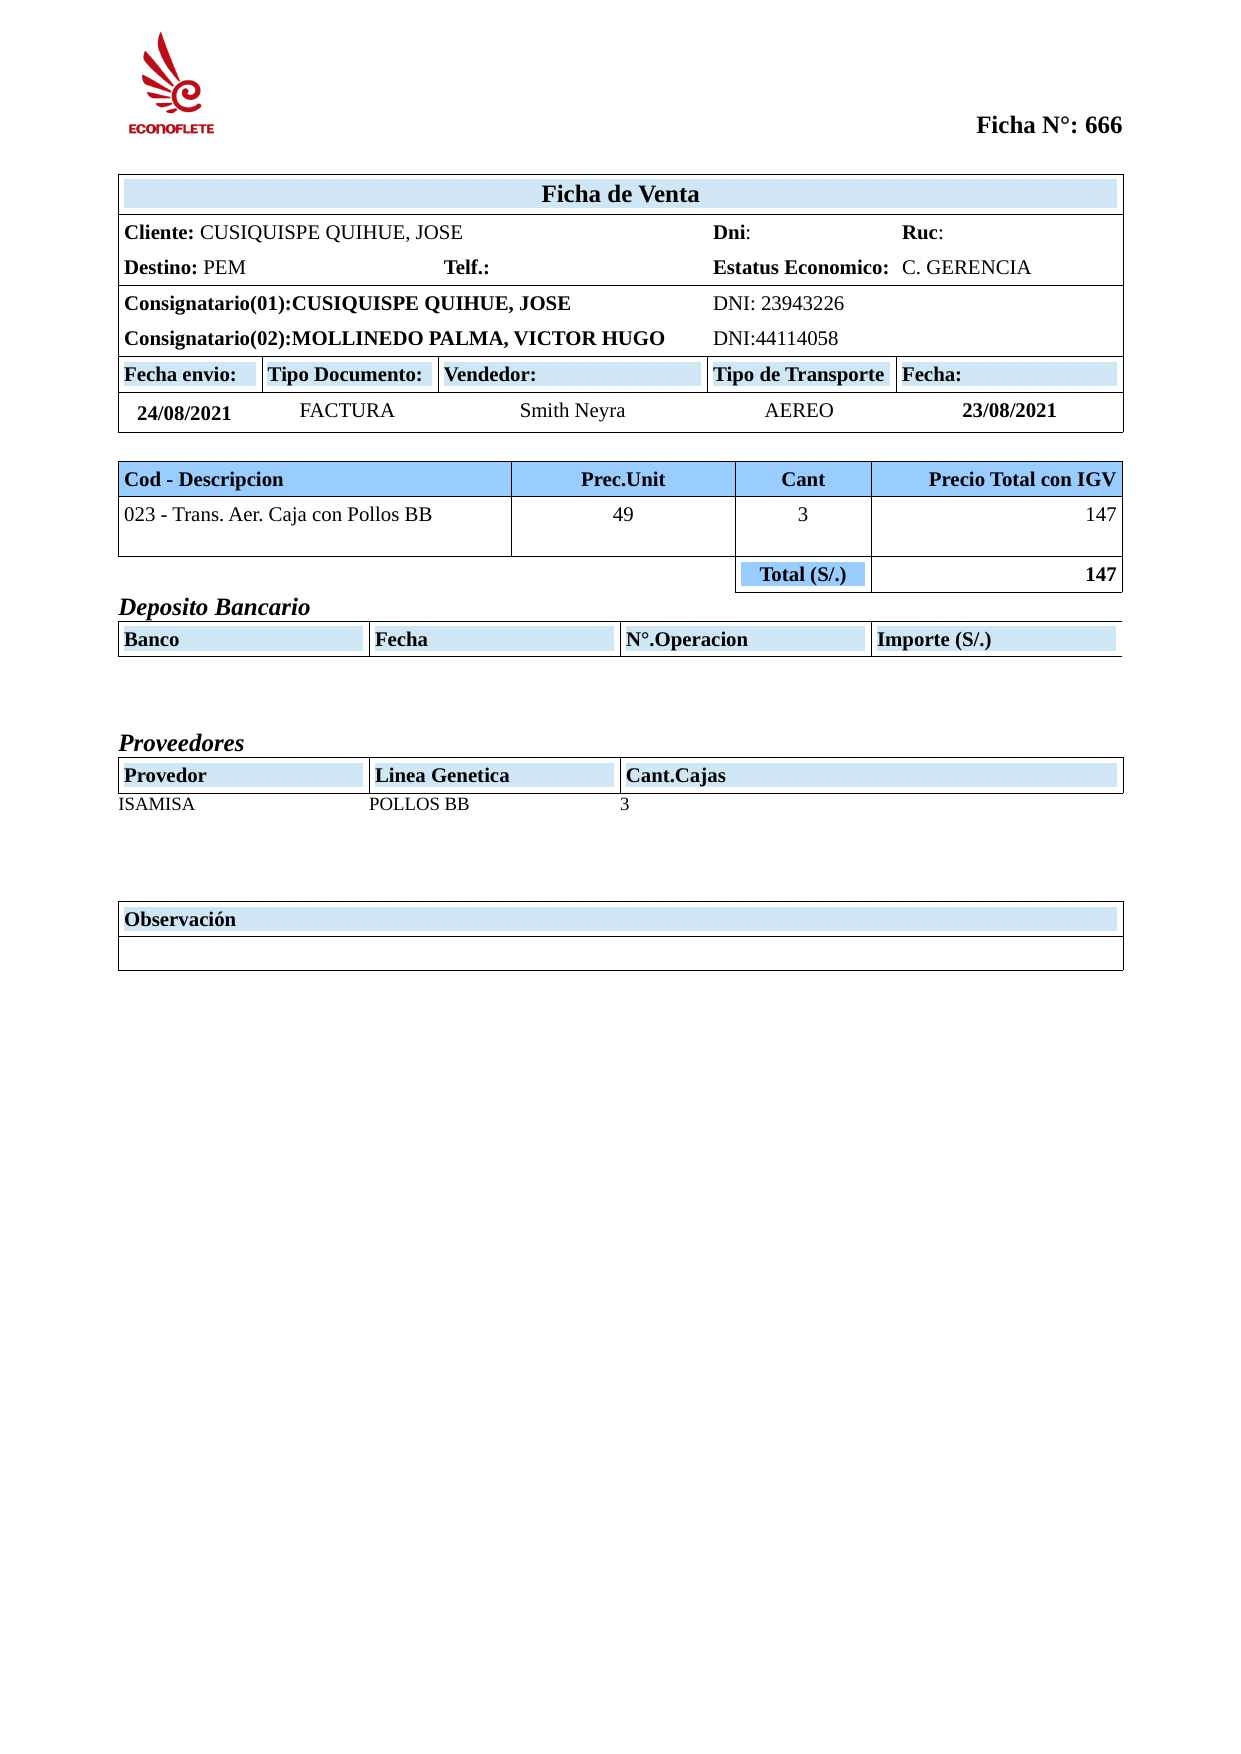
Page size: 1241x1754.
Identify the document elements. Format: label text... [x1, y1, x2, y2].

table_cell [511, 557, 735, 592]
table_cell [369, 879, 620, 901]
table_header Cant.Cajas [621, 758, 1123, 793]
table_header Linea Genetica [370, 758, 620, 793]
table_header Precio Total con IGV [872, 462, 1122, 496]
table_cell 023 - Trans. Aer. Caja con Pollos BB [119, 497, 511, 556]
table_cell Dni: [707, 215, 896, 249]
table_header Provedor [119, 758, 369, 793]
table_cell Estatus Economico: [707, 249, 896, 285]
table_cell Cliente: CUSIQUISPE QUIHUE, JOSE [119, 215, 707, 249]
table_cell FACTURA [262, 393, 438, 432]
table_cell 3 [736, 497, 871, 556]
table_cell DNI: 23943226 [707, 286, 1123, 321]
table_cell [119, 937, 1123, 969]
table_cell [871, 657, 1122, 680]
table_cell [871, 705, 1122, 728]
table_cell Ruc: [896, 215, 1123, 249]
table_cell [620, 858, 1123, 879]
table_cell 23/08/2021 [896, 393, 1123, 432]
table_cell [118, 858, 369, 879]
table_cell 147 [872, 557, 1122, 592]
table_cell [620, 815, 1123, 836]
table_cell [620, 657, 871, 680]
table_cell [118, 815, 369, 836]
table_cell AEREO [707, 393, 896, 432]
table_cell Tipo Documento: [263, 357, 438, 392]
table_header Ficha de Venta [119, 175, 1123, 214]
table_cell [369, 815, 620, 836]
table_cell [620, 680, 871, 704]
table_header Observación [119, 902, 1123, 936]
table_cell [118, 557, 511, 592]
table_cell [118, 879, 369, 901]
table_cell 3 [620, 794, 1123, 814]
table_cell [118, 680, 369, 704]
table_header Banco [119, 622, 369, 656]
table_cell Consignatario(01):CUSIQUISPE QUIHUE, JOSE [119, 286, 707, 321]
table_cell 49 [512, 497, 735, 556]
table_cell Telf.: [438, 249, 707, 285]
table_cell Destino: PEM [119, 249, 438, 285]
table_cell [118, 836, 369, 858]
table_header Fecha [370, 622, 620, 656]
table_cell [118, 705, 369, 728]
table_cell [620, 879, 1123, 901]
table_cell [620, 705, 871, 728]
text Proveedores [118, 728, 1122, 757]
table_cell Consignatario(02):MOLLINEDO PALMA, VICTOR HUGO [119, 321, 707, 356]
table_cell [369, 657, 620, 680]
table_cell [369, 680, 620, 704]
table_cell ISAMISA [118, 794, 369, 814]
table_cell [369, 858, 620, 879]
table_cell [871, 680, 1122, 704]
table_cell 147 [872, 497, 1122, 556]
table_cell Smith Neyra [438, 393, 707, 432]
table_header Cod - Descripcion [119, 462, 511, 496]
table_header Prec.Unit [512, 462, 735, 496]
table_cell [118, 657, 369, 680]
table_cell POLLOS BB [369, 794, 620, 814]
table_cell Fecha envio: [119, 357, 262, 392]
table_cell Tipo de Transporte [708, 357, 896, 392]
table_header N°.Operacion [621, 622, 871, 656]
table_header Importe (S/.) [872, 622, 1122, 656]
table_cell [620, 836, 1123, 858]
table_cell Total (S/.) [736, 557, 871, 592]
table_cell Vendedor: [439, 357, 707, 392]
picture [118, 31, 225, 134]
table_cell Fecha: [897, 357, 1123, 392]
table_cell DNI:44114058 [707, 321, 1123, 356]
table_cell [369, 705, 620, 728]
table_header Cant [736, 462, 871, 496]
text Deposito Bancario [118, 592, 1122, 621]
table_cell C. GERENCIA [896, 249, 1123, 285]
table_cell [369, 836, 620, 858]
table_cell 24/08/2021 [119, 393, 262, 432]
